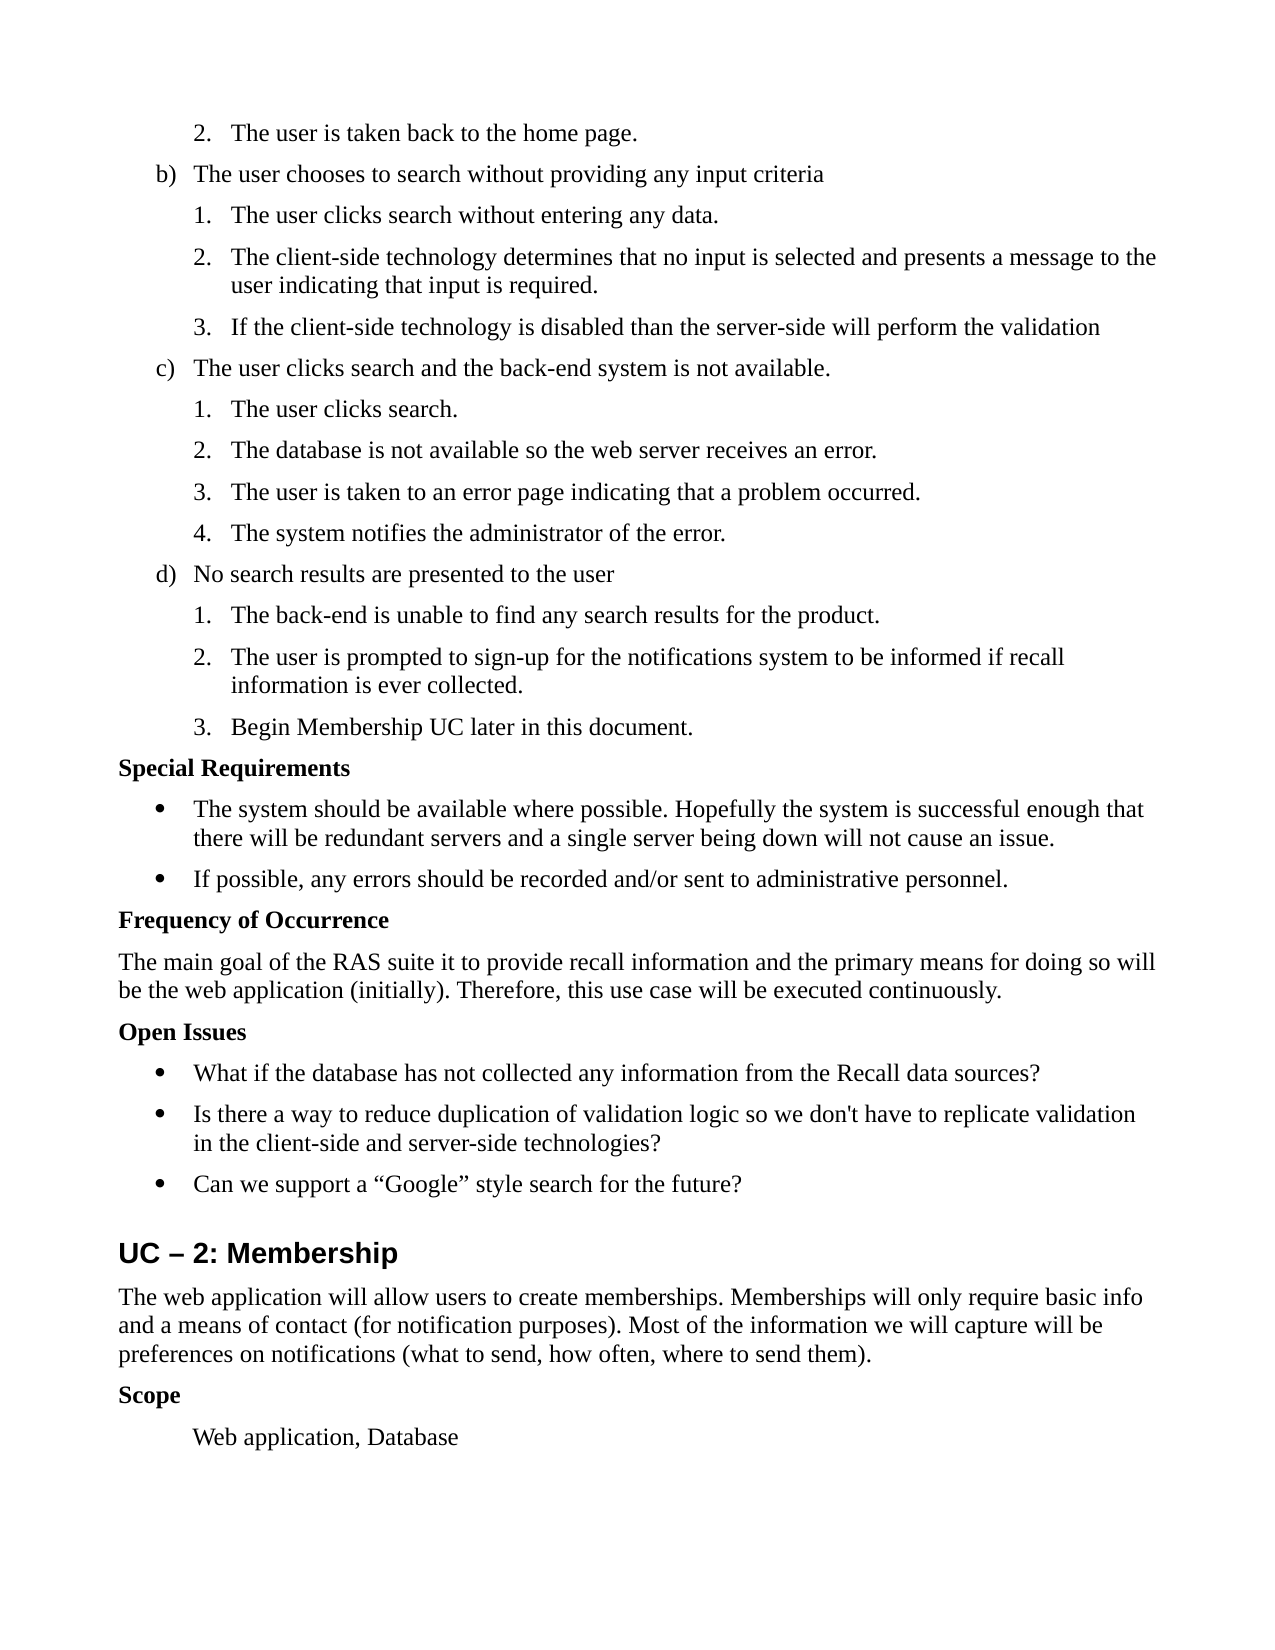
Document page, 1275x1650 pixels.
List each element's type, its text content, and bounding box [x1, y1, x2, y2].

text The web application will allow users to create memberships. Memberships will only require basic info and a means of contact (for notification purposes). Most of the information we will capture will be preferences on notifications (what to send, how often, where to send them). [118, 1282, 1157, 1368]
list Can we support a “Google” style search for the future? [156, 1169, 1157, 1198]
list The system notifies the administrator of the error. [193, 518, 1157, 547]
text Open Issues [118, 1017, 1157, 1046]
text The main goal of the RAS suite it to provide recall information and the primary means for doing so will be the web application (initially). Therefore, this use case will be executed continuously. [118, 947, 1157, 1004]
list The user clicks search and the back-end system is not available. [156, 353, 1157, 382]
list The user is taken to an error page indicating that a problem occurred. [193, 477, 1157, 506]
list If the client-side technology is disabled than the server-side will perform the validation [193, 312, 1157, 341]
list The user chooses to search without providing any input criteria [156, 159, 1157, 188]
list Begin Membership UC later in this document. [193, 712, 1157, 741]
list The user clicks search. [193, 394, 1157, 423]
list The database is not available so the web server receives an error. [193, 436, 1157, 464]
list The user is prompted to sign-up for the notifications system to be informed if recall information is ever collected. [193, 642, 1157, 699]
list The back-end is unable to find any search results for the product. [193, 601, 1157, 629]
list What if the database has not collected any information from the Recall data sources? [156, 1058, 1157, 1087]
list If possible, any errors should be recorded and/or sent to administrative personnel. [156, 864, 1157, 893]
list Is there a way to reduce duplication of validation logic so we don't have to replicate validation in the client-side and server-side technologies? [156, 1099, 1157, 1157]
text Scope [118, 1380, 1157, 1409]
text Special Requirements [118, 753, 1157, 782]
list No search results are presented to the user [156, 559, 1157, 588]
subtitle UC – 2: Membership [118, 1236, 1157, 1269]
list The client-side technology determines that no input is selected and presents a message to the user indicating that input is required. [193, 242, 1157, 299]
text Frequency of Occurrence [118, 906, 1157, 934]
list The user clicks search without entering any data. [193, 201, 1157, 229]
text Web application, Database [118, 1422, 1157, 1450]
list The user is taken back to the home page. [193, 118, 1157, 147]
list The system should be available where possible. Hopefully the system is successful enough that there will be redundant servers and a single server being down will not cause an issue. [156, 794, 1157, 852]
